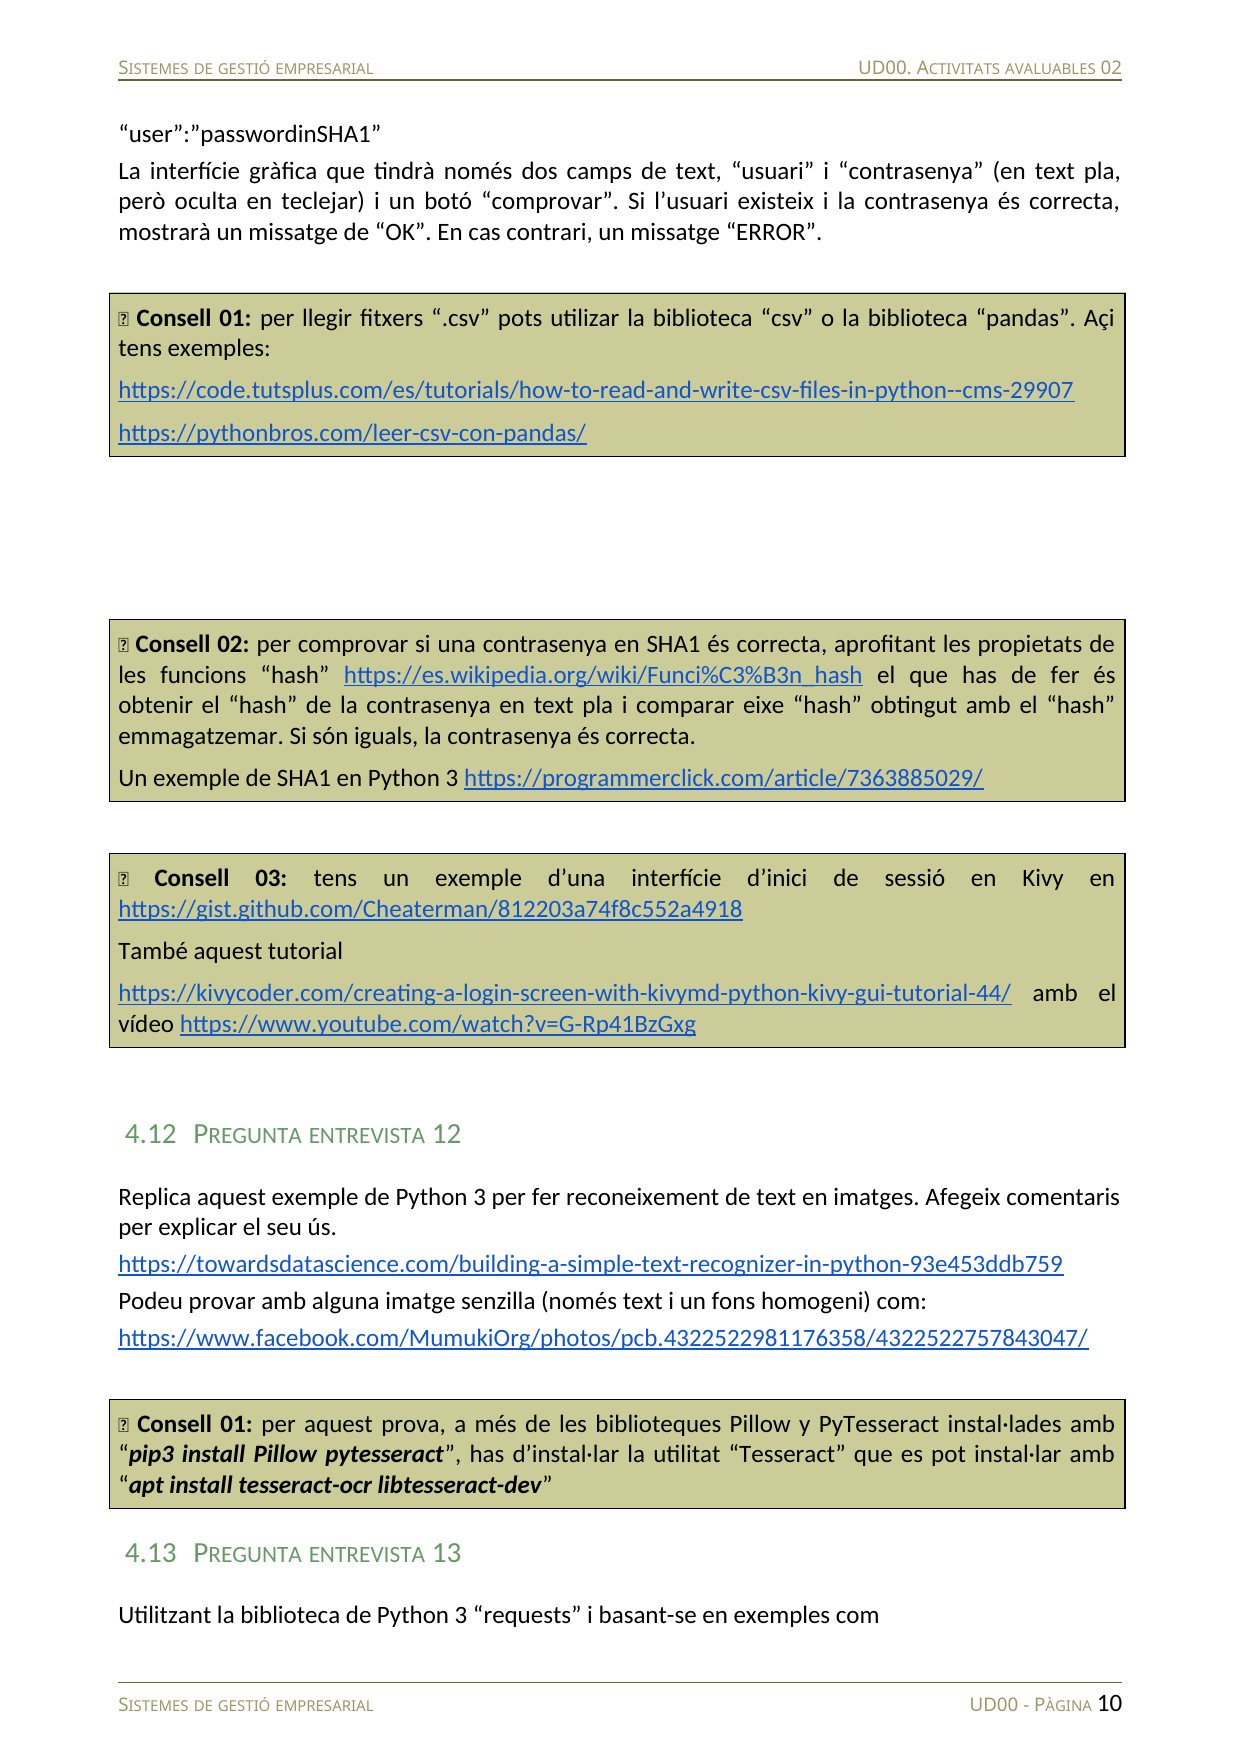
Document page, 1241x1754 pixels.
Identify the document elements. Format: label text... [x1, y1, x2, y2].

text https://code.tutsplus.com/es/tutorials/how-to-read-and-write-csv-files-in-python--cms-29907 [110, 365, 1124, 405]
text 💬 Consell 01: per llegir fitxers “.csv” pots utilizar la biblioteca “csv” o la biblioteca “pandas”. Açi tens exemples: [110, 294, 1124, 363]
text “user”:”passwordinSHA1” [118, 118, 1122, 148]
text https://pythonbros.com/leer-csv-con-pandas/ [110, 407, 1124, 456]
subtitle Pregunta entrevista 13 [118, 1534, 1122, 1569]
text També aquest tutorial [110, 926, 1124, 966]
text 💬 Consell 02: per comprovar si una contrasenya en SHA1 és correcta, aprofitant les propietats de les funcions “hash” https://es.wikipedia.org/wiki/Funci%C3%B3n_hash el que has de fer és obtenir el “hash” de la contrasenya en text pla i comparar eixe “hash” obtingut amb el “hash” emmagatzemar. Si són iguals, la contrasenya és correcta. [110, 620, 1124, 750]
text 💬 Consell 03: tens un exemple d’una interfície d’inici de sessió en Kivy en https://gist.github.com/Cheaterman/812203a74f8c552a4918 [110, 854, 1124, 923]
subtitle Pregunta entrevista 12 [118, 1115, 1122, 1151]
text 💬 Consell 01: per aquest prova, a més de les biblioteques Pillow y PyTesseract instal·lades amb “pip3 install Pillow pytesseract”, has d’instal·lar la utilitat “Tesseract” que es pot instal·lar amb “apt install tesseract-ocr libtesseract-dev” [110, 1400, 1124, 1508]
text https://towardsdatascience.com/building-a-simple-text-recognizer-in-python-93e453ddb759 [118, 1248, 1122, 1279]
text https://www.facebook.com/MumukiOrg/photos/pcb.4322522981176358/4322522757843047/ [118, 1322, 1122, 1353]
text Un exemple de SHA1 en Python 3 https://programmerclick.com/article/7363885029/ [110, 753, 1124, 801]
text La interfície gràfica que tindrà només dos camps de text, “usuari” i “contrasenya” (en text pla, però oculta en teclejar) i un botó “comprovar”. Si l’usuari existeix i la contrasenya és correcta, mostrarà un missatge de “OK”. En cas contrari, un missatge “ERROR”. [118, 155, 1122, 247]
text Replica aquest exemple de Python 3 per fer reconeixement de text en imatges. Afegeix comentaris per explicar el seu ús. [118, 1181, 1122, 1242]
text Utilitzant la biblioteca de Python 3 “requests” i basant-se en exemples com [118, 1599, 1122, 1630]
text https://kivycoder.com/creating-a-login-screen-with-kivymd-python-kivy-gui-tutorial-44/ amb el vídeo https://www.youtube.com/watch?v=G-Rp41BzGxg [110, 968, 1124, 1047]
text Podeu provar amb alguna imatge senzilla (només text i un fons homogeni) com: [118, 1285, 1122, 1316]
